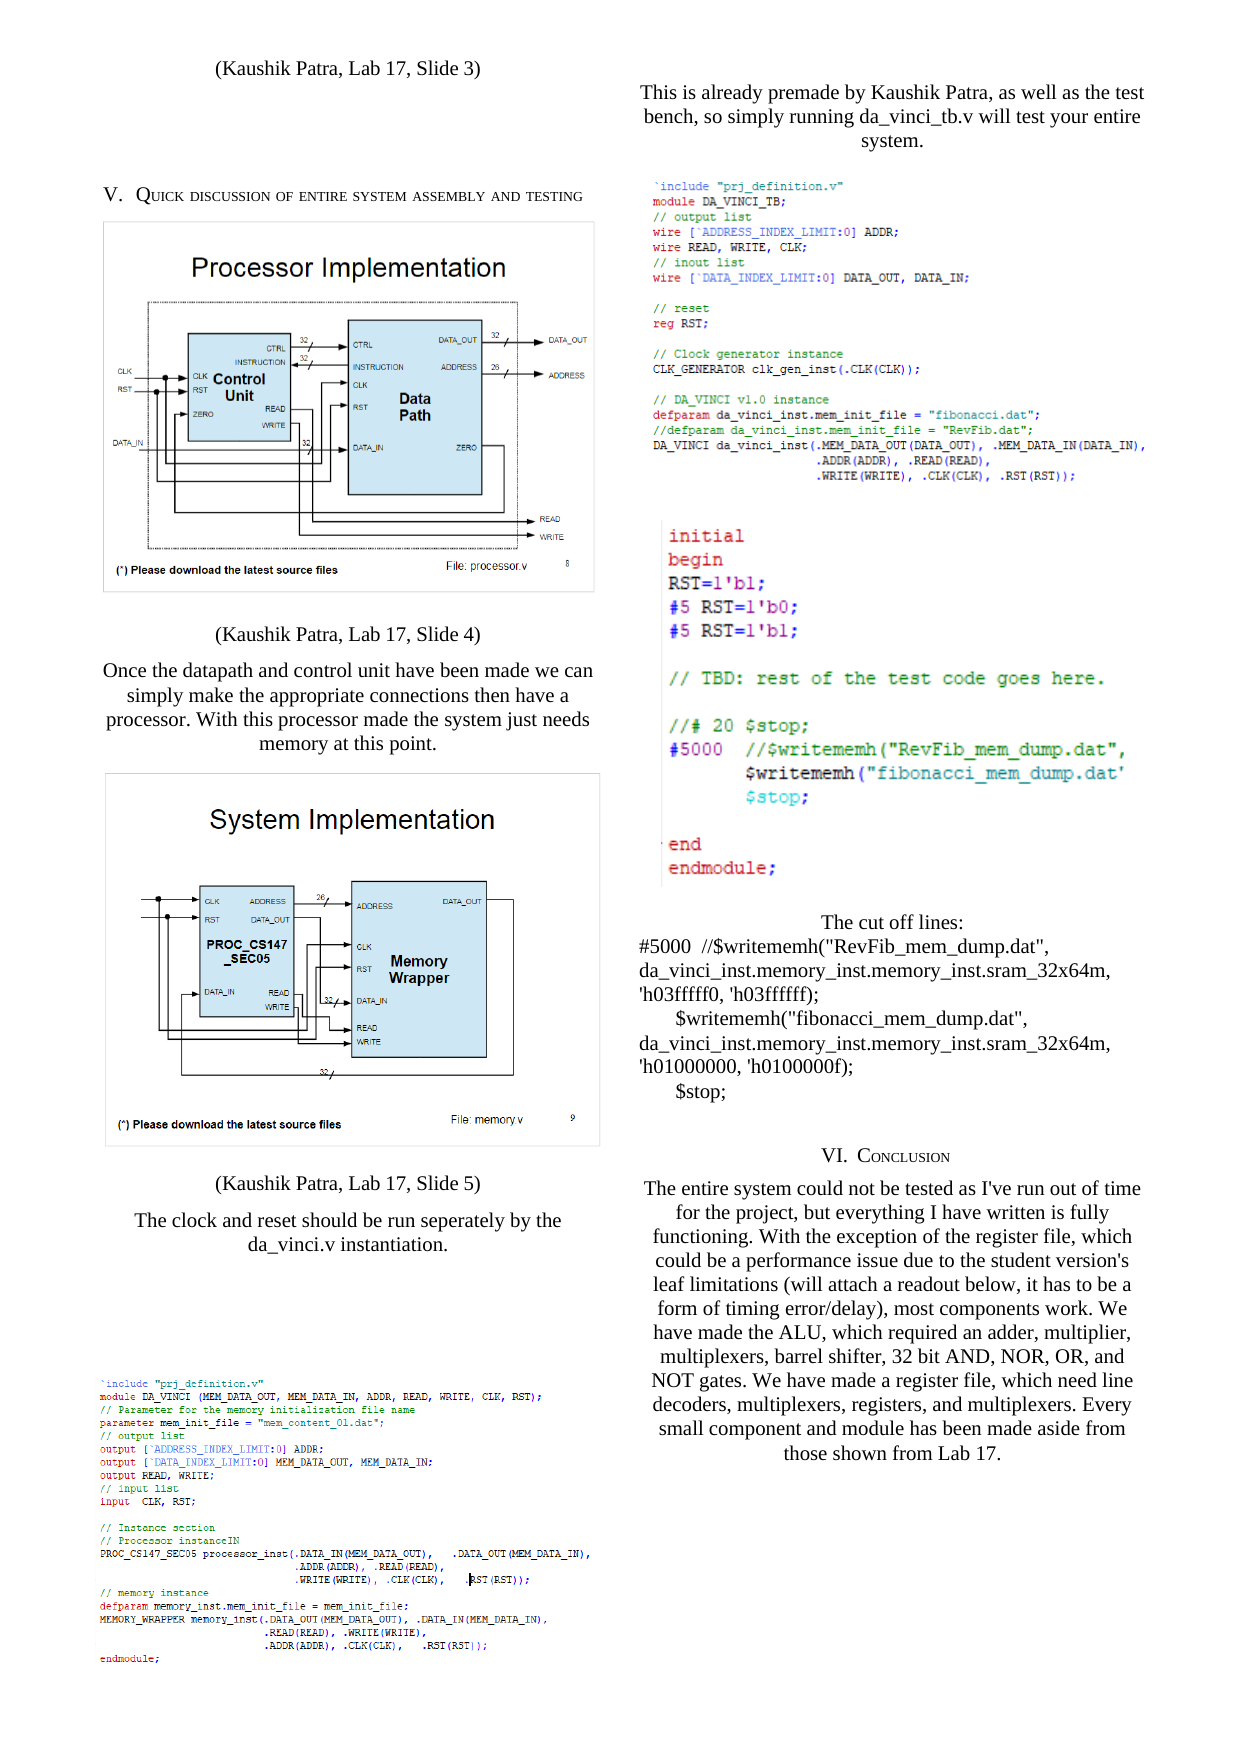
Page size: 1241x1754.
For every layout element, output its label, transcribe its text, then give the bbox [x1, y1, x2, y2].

text #5000 //$writememh("RevFib_mem_dump.dat", da_vinci_inst.memory_inst.memory_inst.sram_32x64m, 'h03fffff0, 'h03ffffff); [639, 934, 1146, 1006]
text (Kaushik Patra, Lab 17, Slide 4) [94, 622, 601, 646]
text $writememh("fibonacci_mem_dump.dat", da_vinci_inst.memory_inst.memory_inst.sram_32x64m, 'h01000000, 'h0100000f); [639, 1006, 1146, 1078]
text Once the datapath and control unit have been made we can simply make the appropriate connections then have a processor. With this processor made the system just needs memory at this point. [94, 658, 601, 755]
subtitle Quick discussion of entire system assembly and testing [94, 182, 601, 206]
text (Kaushik Patra, Lab 17, Slide 3) [94, 56, 601, 80]
text This is already premade by Kaushik Patra, as well as the test bench, so simply running da_vinci_tb.v will test your entire system. [639, 80, 1146, 152]
text The entire system could not be tested as I've run out of time for the project, but everything I have written is fully functioning. With the exception of the register file, which could be a performance issue due to the student version's leaf limitations (will attach a readout below, it has to be a form of timing error/delay), most components work. We have made the ALU, which required an adder, multiplier, multiplexers, barrel shifter, 32 bit AND, NOR, OR, and NOT gates. We have made a register file, which need line decoders, multiplexers, registers, and multiplexers. Every small component and module has been made aside from those shown from Lab 17. [639, 1176, 1146, 1464]
text (Kaushik Patra, Lab 17, Slide 5) [94, 1171, 601, 1195]
text $stop; [639, 1078, 1146, 1103]
text The cut off lines: [639, 910, 1146, 934]
text The clock and reset should be run seperately by the da_vinci.v instantiation. [94, 1208, 601, 1256]
subtitle Conclusion [639, 1143, 1146, 1167]
